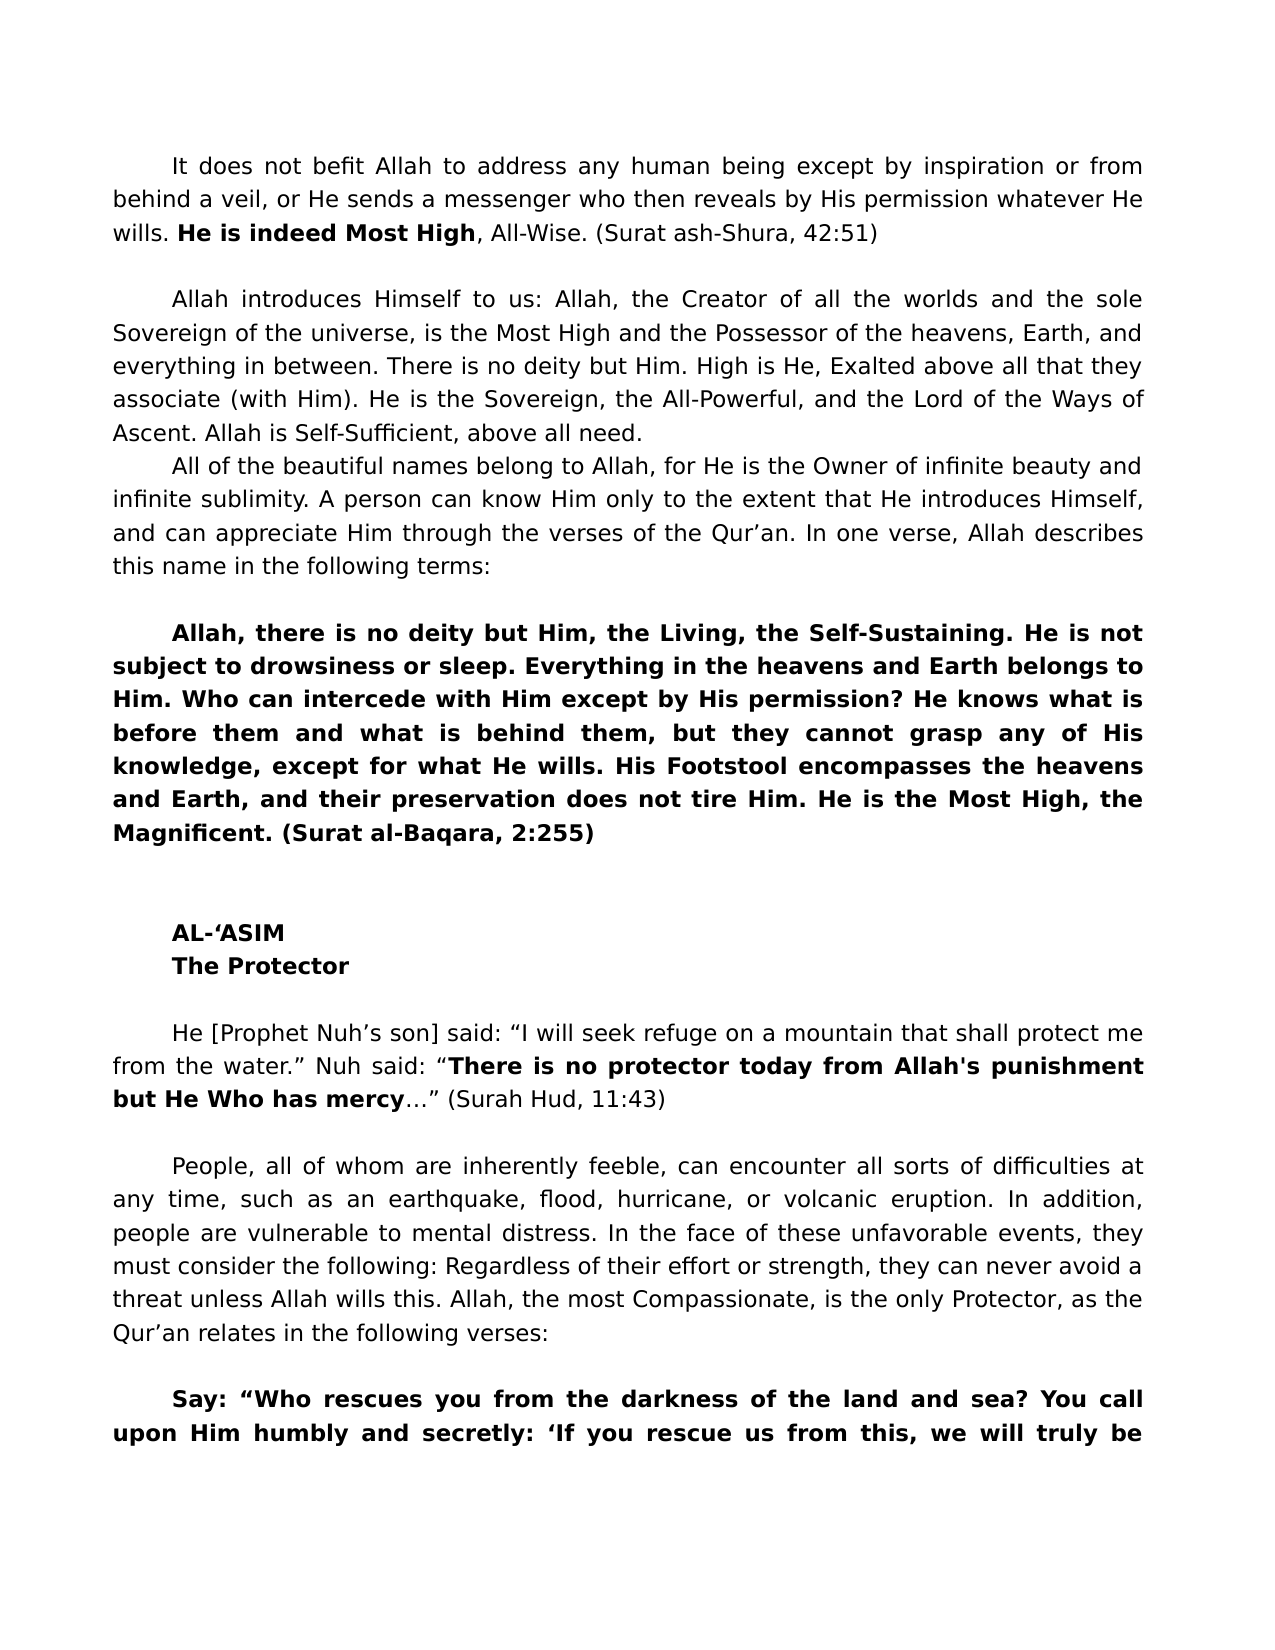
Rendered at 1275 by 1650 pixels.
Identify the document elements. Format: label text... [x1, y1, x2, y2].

text All of the beautiful names belong to Allah, for He is the Owner of infinite beauty and infinite sublimity. A person can know Him only to the extent that He introduces Himself, and can appreciate Him through the verses of the Qur’an. In one verse, Allah describes this name in the following terms: [112, 448, 1145, 581]
text AL-‘ASIM [112, 914, 1145, 948]
text The Protector [112, 948, 1145, 981]
text People, all of whom are inherently feeble, can encounter all sorts of difficulties at any time, such as an earthquake, flood, hurricane, or volcanic eruption. In addition, people are vulnerable to mental distress. In the face of these unfavorable events, they must consider the following: Regardless of their effort or strength, they can never avoid a threat unless Allah wills this. Allah, the most Compassionate, is the only Protector, as the Qur’an relates in the following verses: [112, 1148, 1145, 1348]
text He [Prophet Nuh’s son] said: “I will seek refuge on a mountain that shall protect me from the water.” Nuh said: “There is no protector today from Allah's punishment but He Who has mercy…” (Surah Hud, 11:43) [112, 1014, 1145, 1114]
text Allah, there is no deity but Him, the Living, the Self-Sustaining. He is not subject to drowsiness or sleep. Everything in the heavens and Earth belongs to Him. Who can intercede with Him except by His permission? He knows what is before them and what is behind them, but they cannot grasp any of His knowledge, except for what He wills. His Footstool encompasses the heavens and Earth, and their preservation does not tire Him. He is the Most High, the Magnificent. (Surat al-Baqara, 2:255) [112, 614, 1145, 848]
text It does not befit Allah to address any human being except by inspiration or from behind a veil, or He sends a messenger who then reveals by His permission whatever He wills. He is indeed Most High, All-Wise. (Surat ash-Shura, 42:51) [112, 148, 1145, 248]
text Allah introduces Himself to us: Allah, the Creator of all the worlds and the sole Sovereign of the universe, is the Most High and the Possessor of the heavens, Earth, and everything in between. There is no deity but Him. High is He, Exalted above all that they associate (with Him). He is the Sovereign, the All-Powerful, and the Lord of the Ways of Ascent. Allah is Self-Sufficient, above all need. [112, 281, 1145, 448]
text Say: “Who rescues you from the darkness of the land and sea? You call upon Him humbly and secretly: ‘If you rescue us from this, we will truly be [112, 1381, 1145, 1448]
